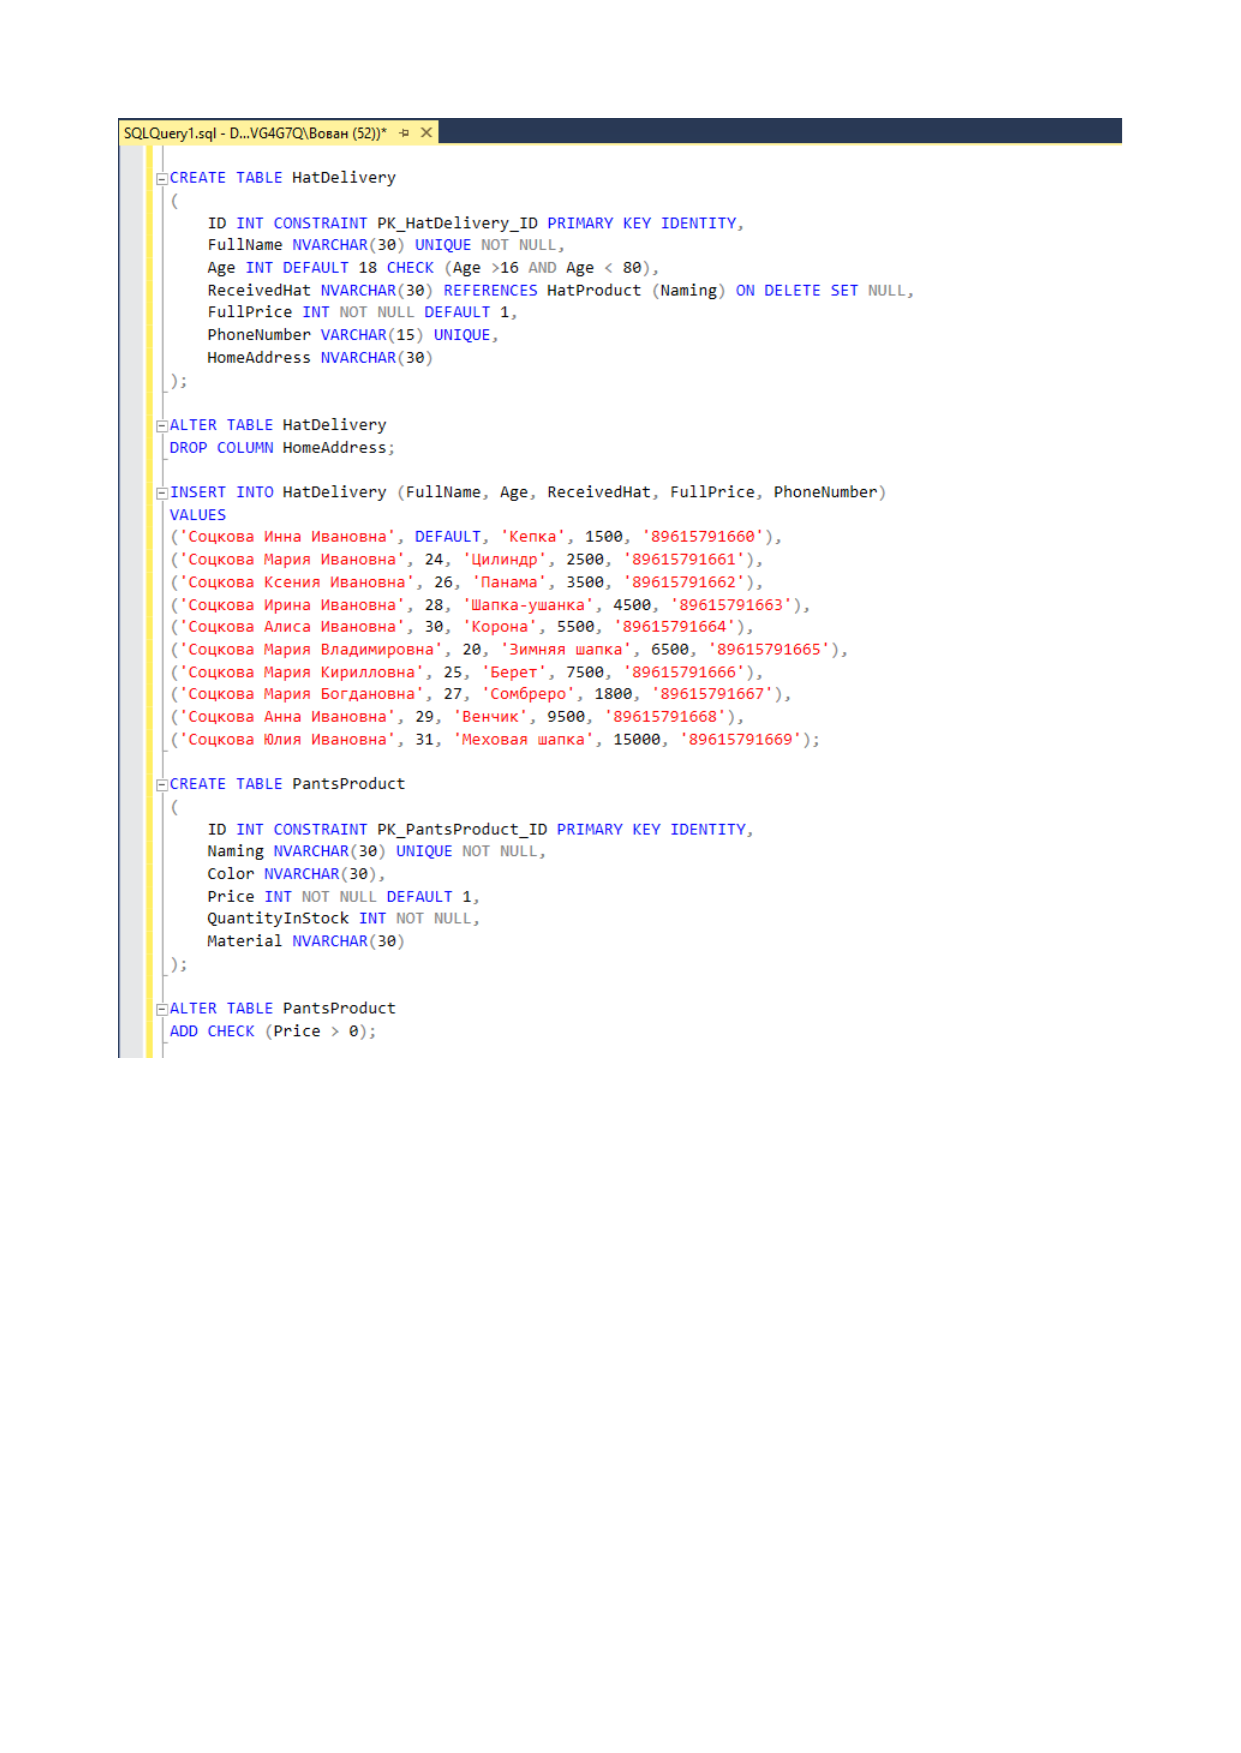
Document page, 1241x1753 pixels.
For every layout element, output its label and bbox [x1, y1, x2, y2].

picture [118, 118, 1123, 1058]
